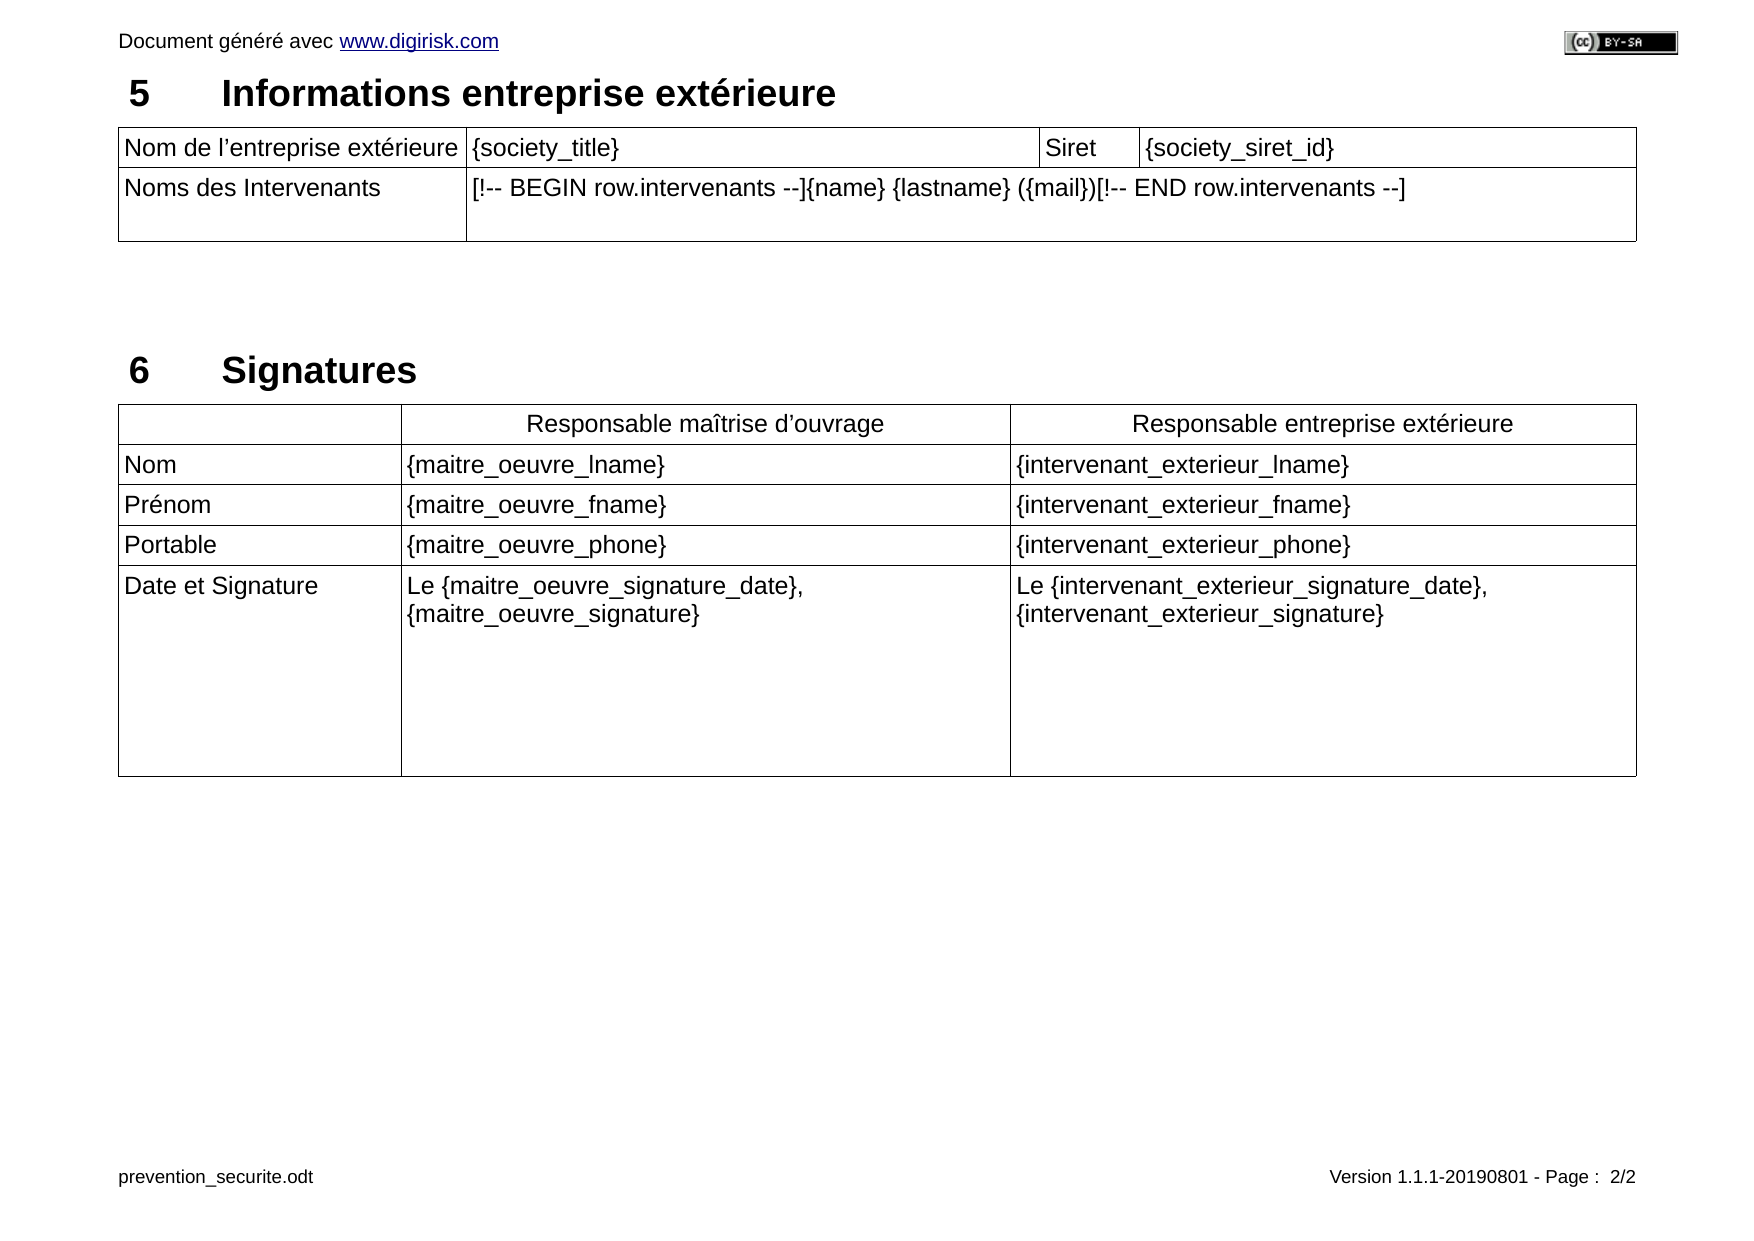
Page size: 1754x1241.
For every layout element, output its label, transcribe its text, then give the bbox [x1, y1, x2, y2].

table_cell Le {intervenant_exterieur_signature_date}, {intervenant_exterieur_signature} [1011, 566, 1636, 776]
table_header [119, 405, 401, 444]
table_cell {intervenant_exterieur_phone} [1011, 526, 1636, 565]
table_header Responsable maîtrise d’ouvrage [402, 405, 1010, 444]
table_header {society_siret_id} [1140, 128, 1636, 167]
table_header Responsable entreprise extérieure [1011, 405, 1636, 444]
table_cell Portable [119, 526, 401, 565]
table_cell [!-- BEGIN row.intervenants --]{name} {lastname} ({mail})[!-- END row.intervenants --] [467, 168, 1636, 241]
table_cell {intervenant_exterieur_fname} [1011, 485, 1636, 524]
table_cell {maitre_oeuvre_phone} [402, 526, 1010, 565]
table_header Nom de l’entreprise extérieure [119, 128, 466, 167]
table_header Siret [1040, 128, 1139, 167]
table_cell Nom [119, 445, 401, 484]
subtitle Signatures [118, 347, 1636, 391]
picture [1564, 31, 1679, 55]
table_cell Noms des Intervenants [119, 168, 466, 241]
table_cell {maitre_oeuvre_lname} [402, 445, 1010, 484]
subtitle Informations entreprise extérieure [118, 71, 1636, 114]
table_cell Prénom [119, 485, 401, 524]
table_header {society_title} [467, 128, 1039, 167]
table_cell Date et Signature [119, 566, 401, 776]
table_cell {intervenant_exterieur_lname} [1011, 445, 1636, 484]
table_cell {maitre_oeuvre_fname} [402, 485, 1010, 524]
table_cell Le {maitre_oeuvre_signature_date}, {maitre_oeuvre_signature} [402, 566, 1010, 776]
